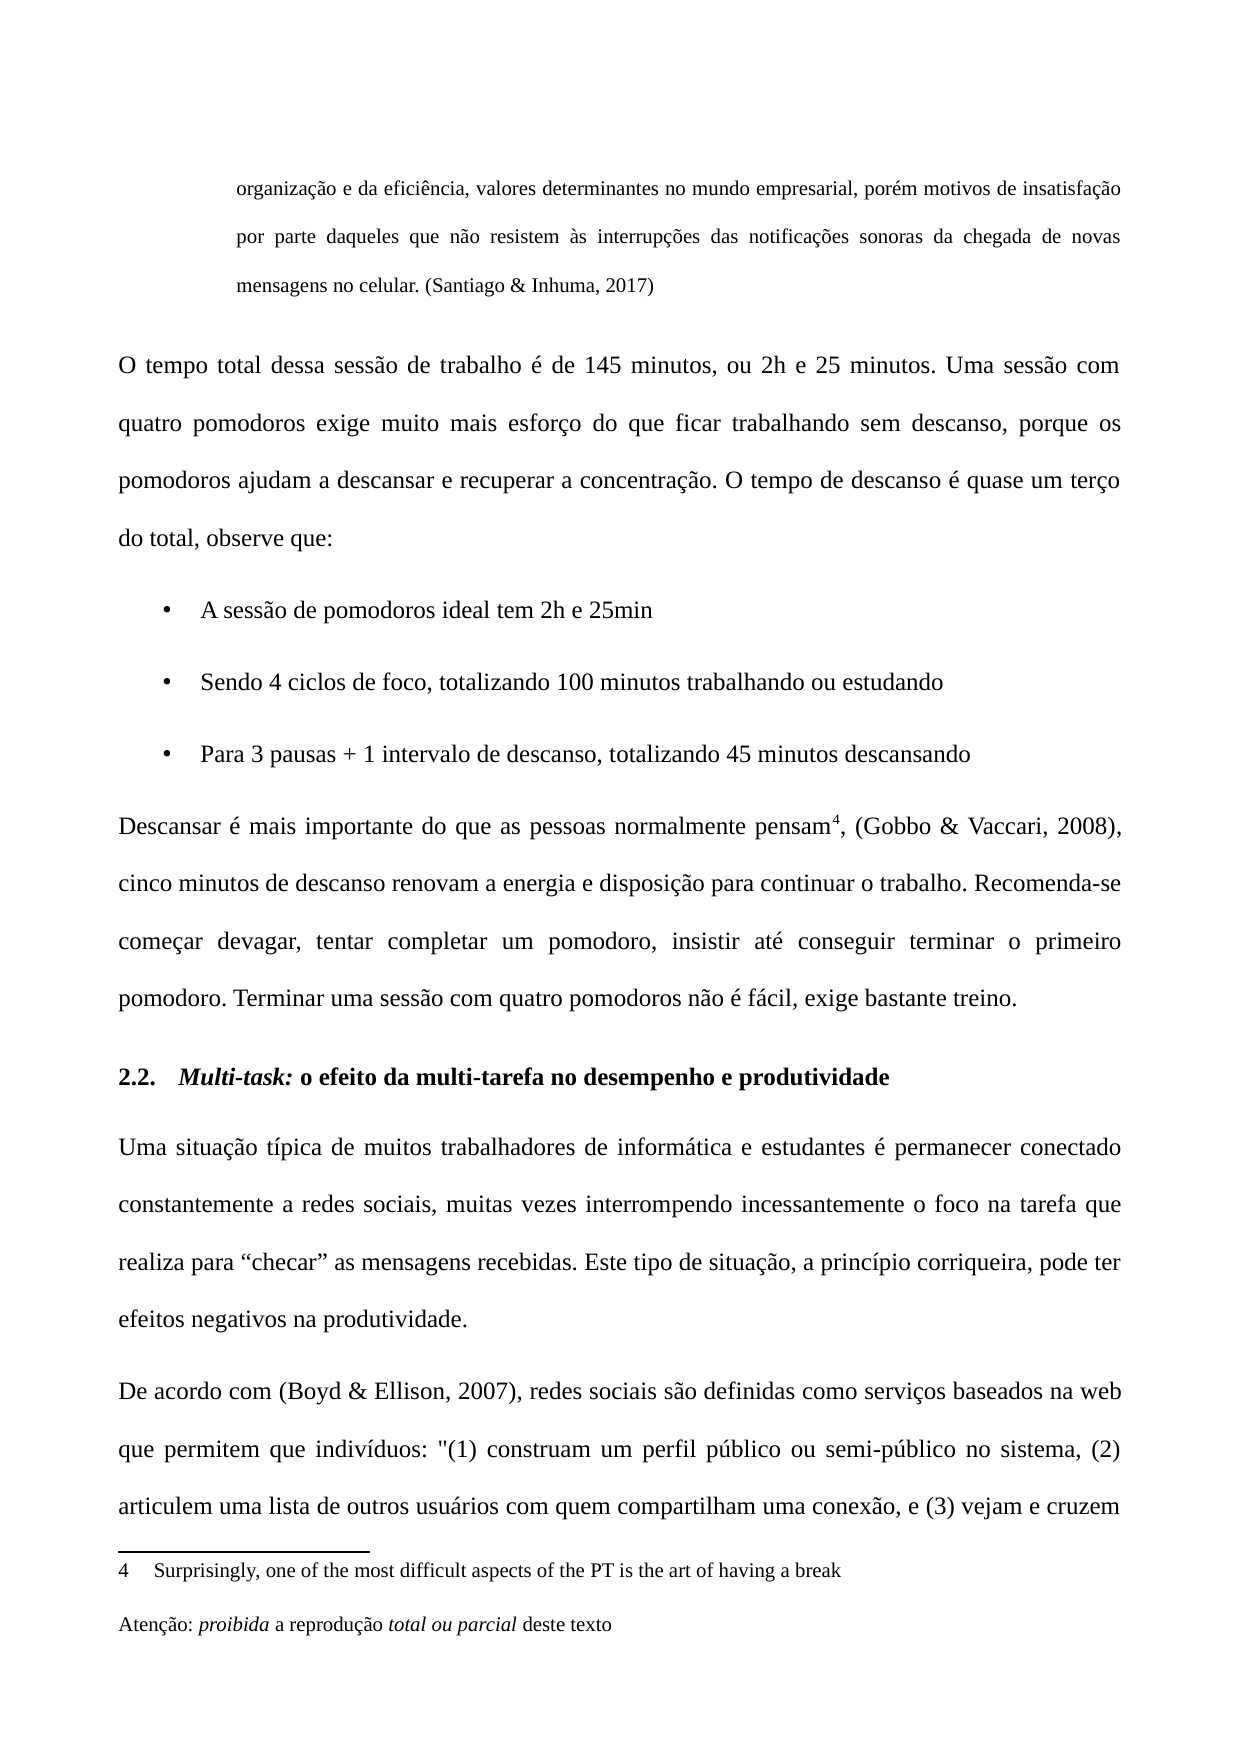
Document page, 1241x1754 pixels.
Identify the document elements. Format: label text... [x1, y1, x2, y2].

text Uma situação típica de muitos trabalhadores de informática e estudantes é permanecer conectado constantemente a redes sociais, muitas vezes interrompendo incessantemente o foco na tarefa que realiza para “checar” as mensagens recebidas. Este tipo de situação, a princípio corriqueira, pode ter efeitos negativos na produtividade. [118, 1132, 1122, 1333]
list Sendo 4 ciclos de foco, totalizando 100 minutos trabalhando ou estudando [163, 667, 1122, 696]
text De acordo com (Boyd & Ellison, 2007), redes sociais são definidas como serviços baseados na web que permitem que indivíduos: "(1) construam um perfil público ou semi-público no sistema, (2) articulem uma lista de outros usuários com quem compartilham uma conexão, e (3) vejam e cruzem [118, 1376, 1122, 1520]
subtitle Multi-task: o efeito da multi-tarefa no desempenho e produtividade [118, 1062, 1122, 1091]
text O tempo total dessa sessão de trabalho é de 145 minutos, ou 2h e 25 minutos. Uma sessão com quatro pomodoros exige muito mais esforço do que ficar trabalhando sem descanso, porque os pomodoros ajudam a descansar e recuperar a concentração. O tempo de descanso é quase um terço do total, observe que: [118, 350, 1122, 551]
text Descansar é mais importante do que as pessoas normalmente pensam, (Gobbo & Vaccari, 2008), cinco minutos de descanso renovam a energia e disposição para continuar o trabalho. Recomenda-se começar devagar, tentar completar um pomodoro, insistir até conseguir terminar o primeiro pomodoro. Terminar uma sessão com quatro pomodoros não é fácil, exige bastante treino. [118, 811, 1122, 1012]
text organização e da eficiência, valores determinantes no mundo empresarial, porém motivos de insatisfação por parte daqueles que não resistem às interrupções das notificações sonoras da chegada de novas mensagens no celular. (Santiago & Inhuma, 2017) [236, 176, 1122, 297]
list Para 3 pausas + 1 intervalo de descanso, totalizando 45 minutos descansando [163, 739, 1122, 768]
text Surprisingly, one of the most difficult aspects of the PT is the art of having a break [118, 1558, 1122, 1582]
list A sessão de pomodoros ideal tem 2h e 25min [163, 595, 1122, 623]
